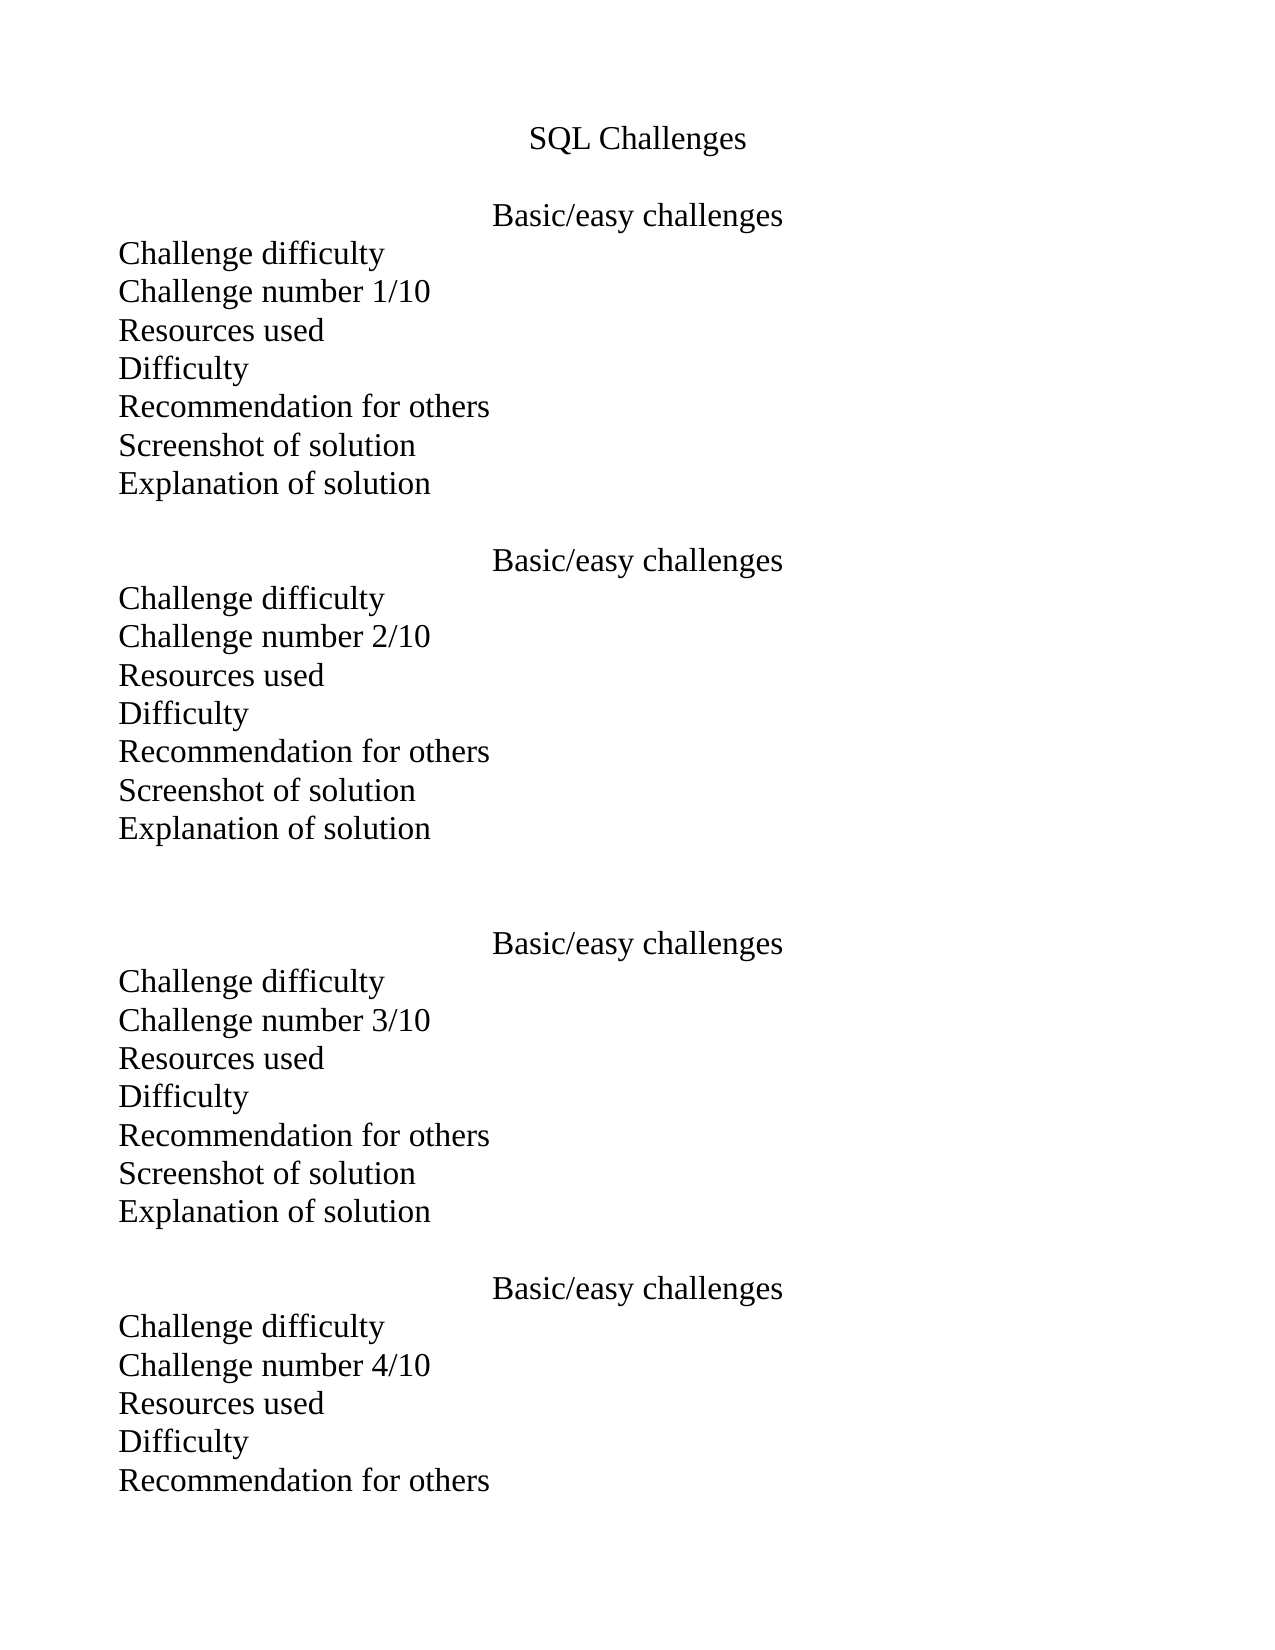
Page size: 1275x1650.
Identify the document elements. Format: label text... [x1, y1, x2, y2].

table_cell [638, 808, 1157, 846]
table_cell [638, 348, 1157, 386]
table_cell Recommendation for others [118, 1460, 637, 1498]
table_header Challenge difficulty [118, 578, 637, 616]
table_cell [638, 616, 1157, 655]
table_cell [638, 1421, 1157, 1460]
table_cell Recommendation for others [118, 1115, 637, 1153]
table_cell [638, 463, 1157, 501]
table_header [638, 1306, 1157, 1345]
table_header [638, 233, 1157, 271]
table_cell Explanation of solution [118, 1191, 637, 1230]
text SQL Challenges [118, 118, 1157, 156]
table_cell [638, 655, 1157, 693]
table_cell Difficulty [118, 1421, 637, 1460]
table_cell Explanation of solution [118, 808, 637, 846]
table_cell [638, 770, 1157, 808]
text Basic/easy challenges [118, 923, 1157, 961]
table_header Challenge difficulty [118, 1306, 637, 1345]
table_cell Resources used [118, 655, 637, 693]
table_cell [638, 1153, 1157, 1191]
table_cell [638, 693, 1157, 731]
table_cell [638, 1115, 1157, 1153]
text Basic/easy challenges [118, 540, 1157, 578]
table_cell [638, 271, 1157, 310]
table_header [638, 578, 1157, 616]
table_header Challenge difficulty [118, 233, 637, 271]
table_cell Screenshot of solution [118, 770, 637, 808]
table_cell Screenshot of solution [118, 425, 637, 463]
table_cell [638, 1383, 1157, 1421]
table_cell [638, 425, 1157, 463]
table_cell [638, 310, 1157, 348]
text Basic/easy challenges [118, 1268, 1157, 1306]
table_cell Resources used [118, 310, 637, 348]
table_cell Recommendation for others [118, 386, 637, 425]
table_cell Screenshot of solution [118, 1153, 637, 1191]
table_cell Challenge number 1/10 [118, 271, 637, 310]
text Basic/easy challenges [118, 195, 1157, 233]
table_cell [638, 731, 1157, 770]
table_cell [638, 1460, 1157, 1498]
table_cell [638, 386, 1157, 425]
table_cell [638, 1191, 1157, 1230]
table_cell Resources used [118, 1383, 637, 1421]
table_cell Difficulty [118, 348, 637, 386]
table_cell [638, 1038, 1157, 1076]
table_header Challenge difficulty [118, 961, 637, 1000]
table_cell [638, 1000, 1157, 1038]
table_cell Explanation of solution [118, 463, 637, 501]
table_cell [638, 1345, 1157, 1383]
table_cell Difficulty [118, 693, 637, 731]
table_cell Challenge number 4/10 [118, 1345, 637, 1383]
table_cell Challenge number 2/10 [118, 616, 637, 655]
table_cell [638, 1076, 1157, 1115]
table_cell Challenge number 3/10 [118, 1000, 637, 1038]
table_cell Difficulty [118, 1076, 637, 1115]
table_header [638, 961, 1157, 1000]
table_cell Resources used [118, 1038, 637, 1076]
table_cell Recommendation for others [118, 731, 637, 770]
